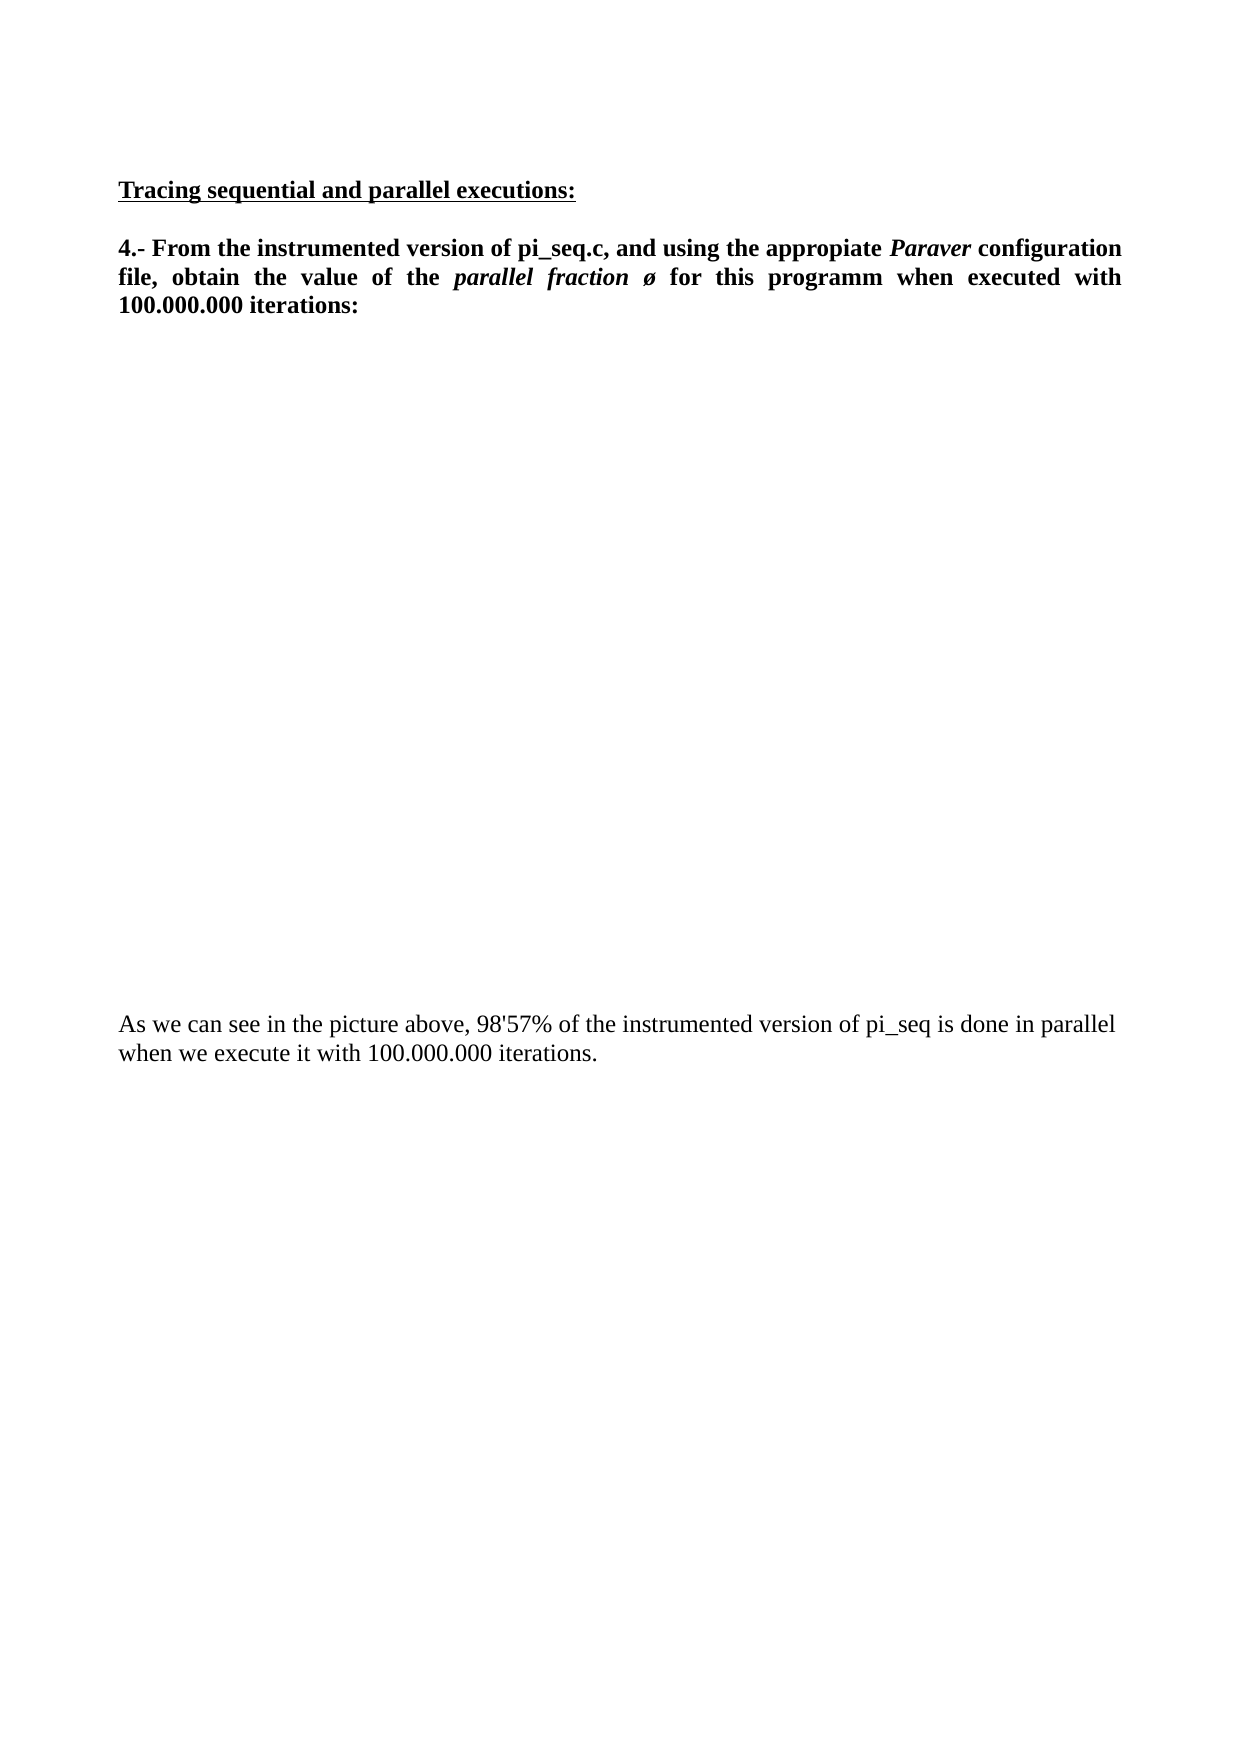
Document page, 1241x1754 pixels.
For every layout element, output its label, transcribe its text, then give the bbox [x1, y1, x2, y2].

text 4.- From the instrumented version of pi_seq.c, and using the appropiate Paraver configuration file, obtain the value of the parallel fraction ø for this programm when executed with 100.000.000 iterations: [118, 233, 1122, 319]
text As we can see in the picture above, 98'57% of the instrumented version of pi_seq is done in parallel when we execute it with 100.000.000 iterations. [118, 1009, 1122, 1067]
text Tracing sequential and parallel executions: [118, 176, 1122, 204]
